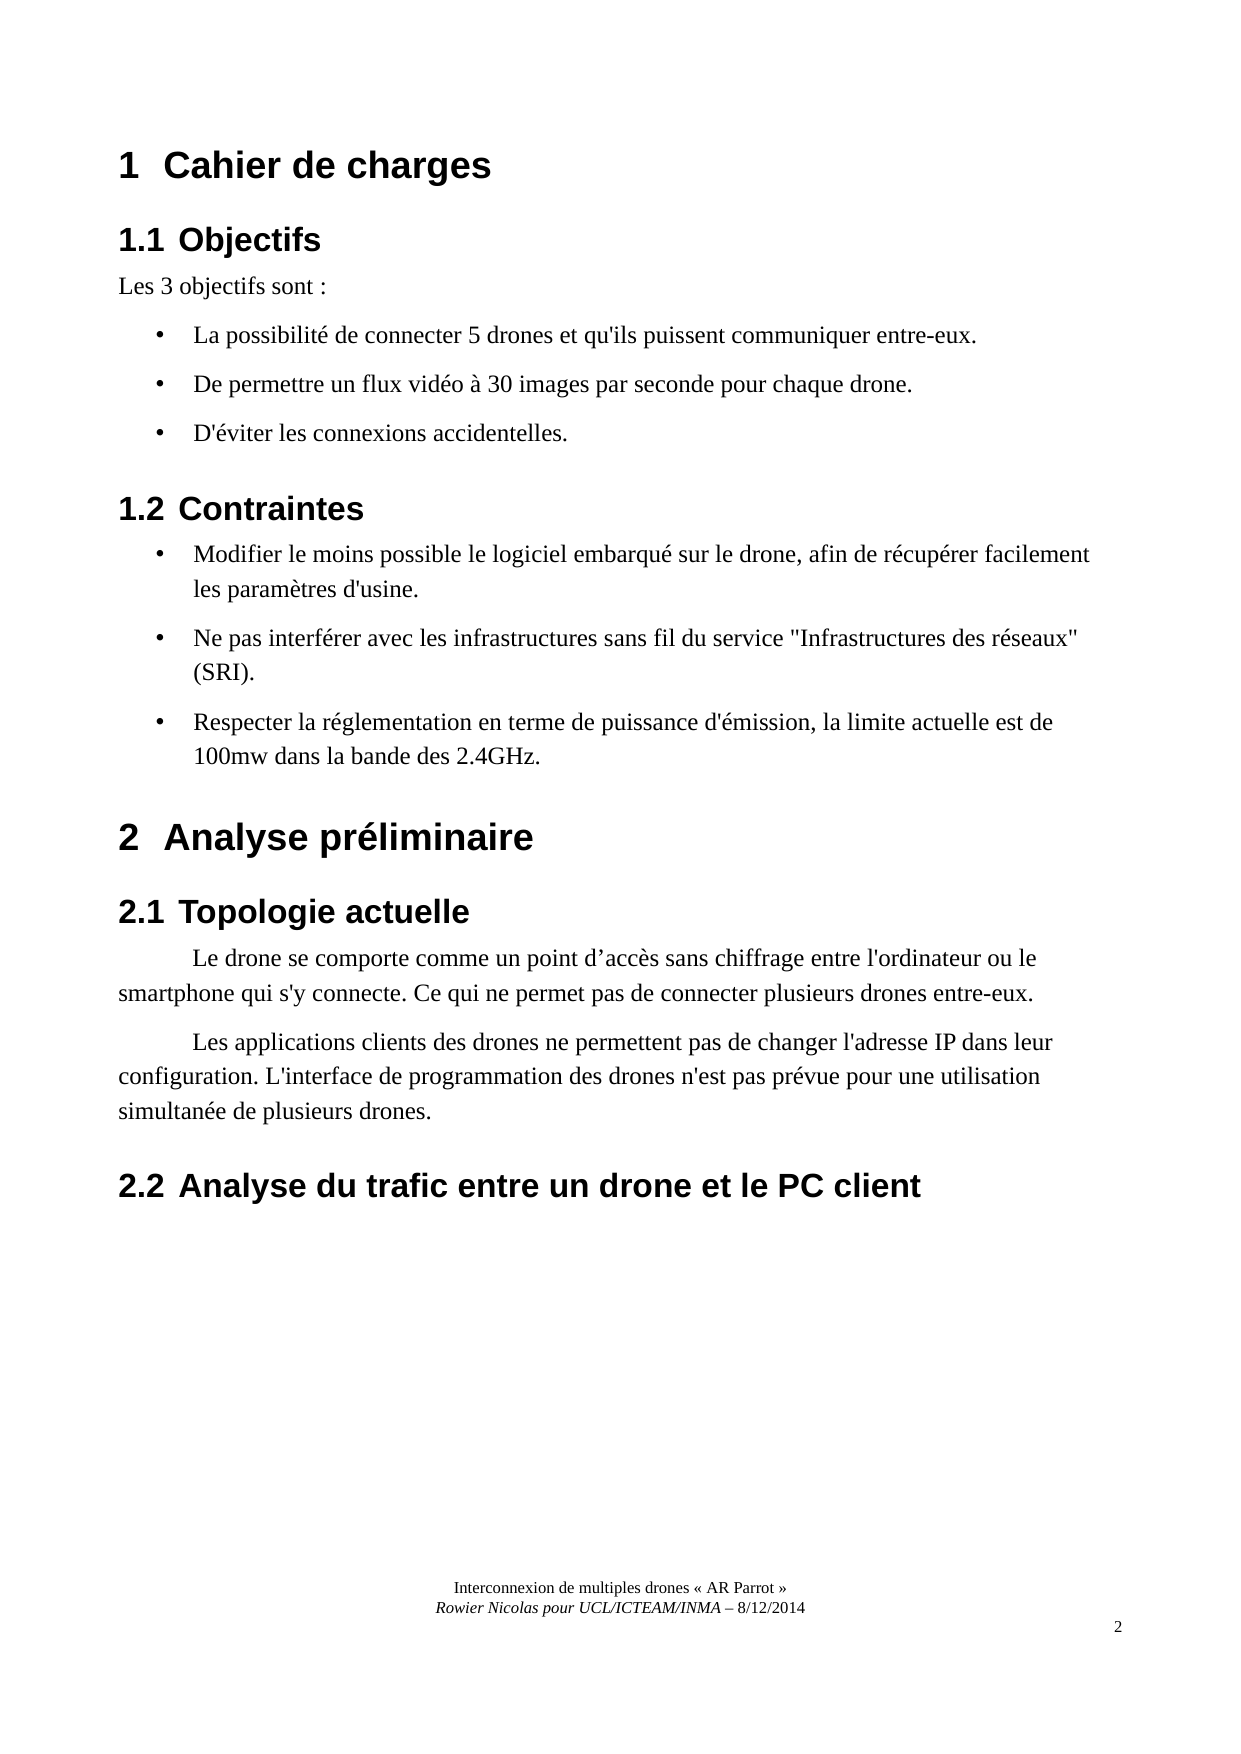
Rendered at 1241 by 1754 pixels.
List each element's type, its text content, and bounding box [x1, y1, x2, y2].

text Les applications clients des drones ne permettent pas de changer l'adresse IP dans leur configuration. L'interface de programmation des drones n'est pas prévue pour une utilisation simultanée de plusieurs drones. [118, 1027, 1122, 1124]
text Les 3 objectifs sont : [118, 271, 1122, 300]
subtitle Cahier de charges [118, 143, 1122, 187]
subtitle Analyse préliminaire [118, 815, 1122, 859]
text Le drone se comporte comme un point d’accès sans chiffrage entre l'ordinateur ou le smartphone qui s'y connecte. Ce qui ne permet pas de connecter plusieurs drones entre-eux. [118, 943, 1122, 1006]
list De permettre un flux vidéo à 30 images par seconde pour chaque drone. [156, 369, 1122, 398]
subtitle Topologie actuelle [118, 892, 1122, 931]
list Modifier le moins possible le logiciel embarqué sur le drone, afin de récupérer facilement les paramètres d'usine. [156, 539, 1122, 603]
list D'éviter les connexions accidentelles. [156, 418, 1122, 447]
subtitle Contraintes [118, 488, 1122, 527]
list Ne pas interférer avec les infrastructures sans fil du service "Infrastructures des réseaux" (SRI). [156, 623, 1122, 686]
subtitle Analyse du trafic entre un drone et le PC client [118, 1166, 1122, 1204]
list Respecter la réglementation en terme de puissance d'émission, la limite actuelle est de 100mw dans la bande des 2.4GHz. [156, 707, 1122, 770]
list La possibilité de connecter 5 drones et qu'ils puissent communiquer entre-eux. [156, 320, 1122, 349]
subtitle Objectifs [118, 220, 1122, 259]
